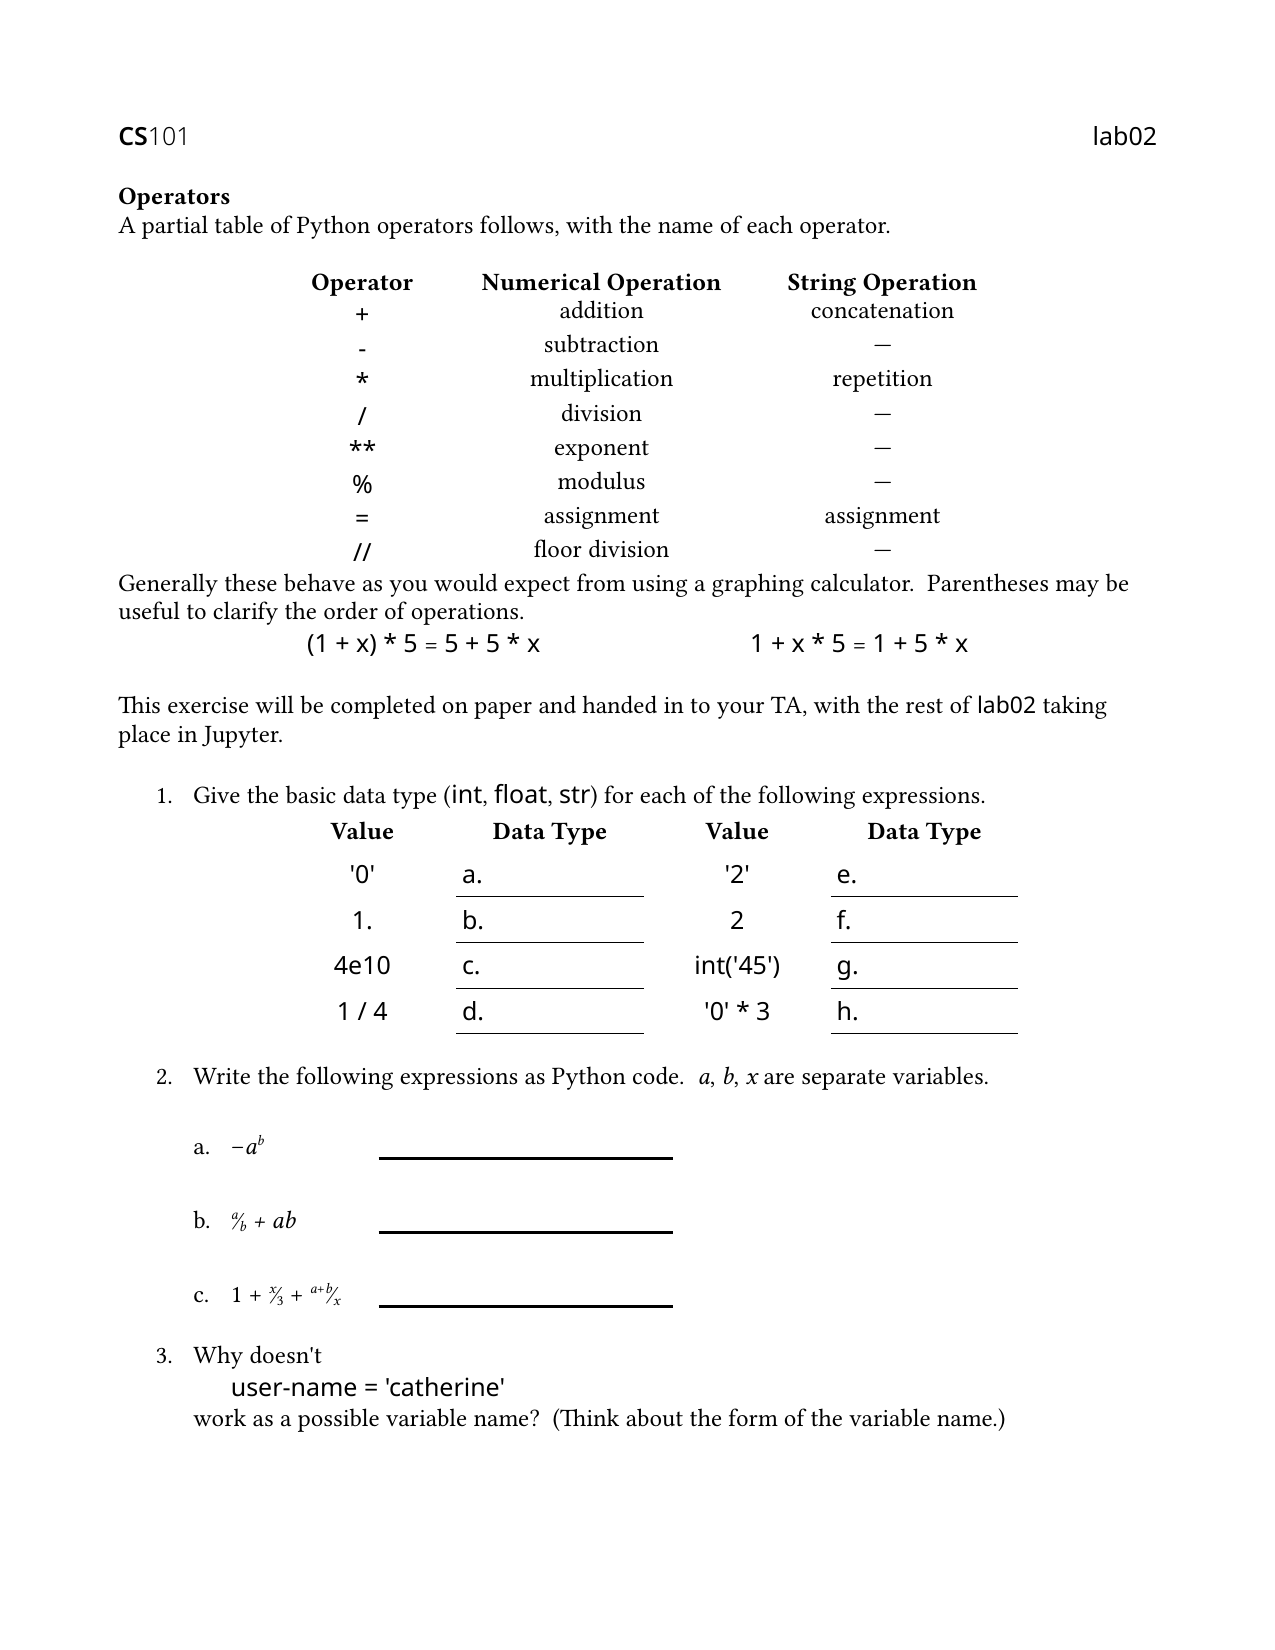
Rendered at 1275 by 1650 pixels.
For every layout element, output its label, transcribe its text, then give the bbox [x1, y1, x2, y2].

list Give the basic data type (int, float, str) for each of the following expressions. [156, 777, 1157, 811]
table_cell multiplication [456, 365, 747, 398]
table_cell 1. [268, 896, 456, 942]
list Why doesn't [156, 1341, 1157, 1369]
table_cell 2 [644, 896, 831, 942]
table_cell 4e10 [268, 942, 456, 988]
table_cell // [268, 535, 456, 569]
list user-name = 'catherine' [193, 1369, 1157, 1403]
table_header Data Type [456, 811, 643, 851]
table_cell - [268, 330, 456, 364]
table_cell '0' * 3 [644, 988, 831, 1033]
table_header String Operation [747, 268, 1018, 296]
table_cell — [747, 330, 1018, 364]
table_cell exponent [456, 433, 747, 467]
table_cell — [747, 433, 1018, 467]
text Generally these behave as you would expect from using a graphing calculator. Parentheses may be useful to clarify the order of operations. [118, 569, 1157, 626]
table_cell h. [831, 989, 1018, 1033]
table_cell e. [831, 851, 1018, 896]
table_cell = [268, 501, 456, 535]
table_header Data Type [831, 811, 1018, 851]
table_cell f. [831, 897, 1018, 942]
table_header Value [268, 811, 456, 851]
table_cell '0' [268, 851, 456, 896]
table_cell modulus [456, 467, 747, 501]
table_cell '2' [644, 851, 831, 896]
list Write the following expressions as Python code. a, b, x are separate variables. [156, 1062, 1157, 1091]
table_cell b. [456, 897, 643, 942]
text A partial table of Python operators follows, with the name of each operator. [118, 211, 1157, 239]
table_cell assignment [747, 501, 1018, 535]
text (1 + x) * 5 = 5 + 5 * x 1 + x * 5 = 1 + 5 * x [118, 626, 1157, 660]
table_cell d. [456, 989, 643, 1033]
table_cell — [747, 535, 1018, 569]
table_cell a. [456, 851, 643, 896]
table_cell * [268, 365, 456, 398]
table_cell g. [831, 943, 1018, 988]
table_cell % [268, 467, 456, 501]
table_cell subtraction [456, 330, 747, 364]
table_header Value [644, 811, 831, 851]
table_cell assignment [456, 501, 747, 535]
list work as a possible variable name? (Think about the form of the variable name.) [156, 1403, 1157, 1432]
table_cell division [456, 399, 747, 433]
table_cell c. [456, 943, 643, 988]
table_cell ** [268, 433, 456, 467]
list –ab [193, 1119, 1157, 1164]
table_cell repetition [747, 365, 1018, 398]
table_cell 1 / 4 [268, 988, 456, 1033]
text This exercise will be completed on paper and handed in to your TA, with the rest of lab02 taking place in Jupyter. [118, 688, 1157, 748]
table_cell floor division [456, 535, 747, 569]
list a⁄b + ab [193, 1193, 1157, 1238]
table_cell addition [456, 296, 747, 330]
table_cell — [747, 399, 1018, 433]
text Operators [118, 182, 1157, 211]
table_cell — [747, 467, 1018, 501]
table_cell + [268, 296, 456, 330]
table_header Numerical Operation [456, 268, 747, 296]
table_cell int('45') [644, 942, 831, 988]
table_cell / [268, 399, 456, 433]
table_cell concatenation [747, 296, 1018, 330]
list 1 + x⁄3 + a+b⁄x [193, 1267, 1157, 1312]
table_header Operator [268, 268, 456, 296]
